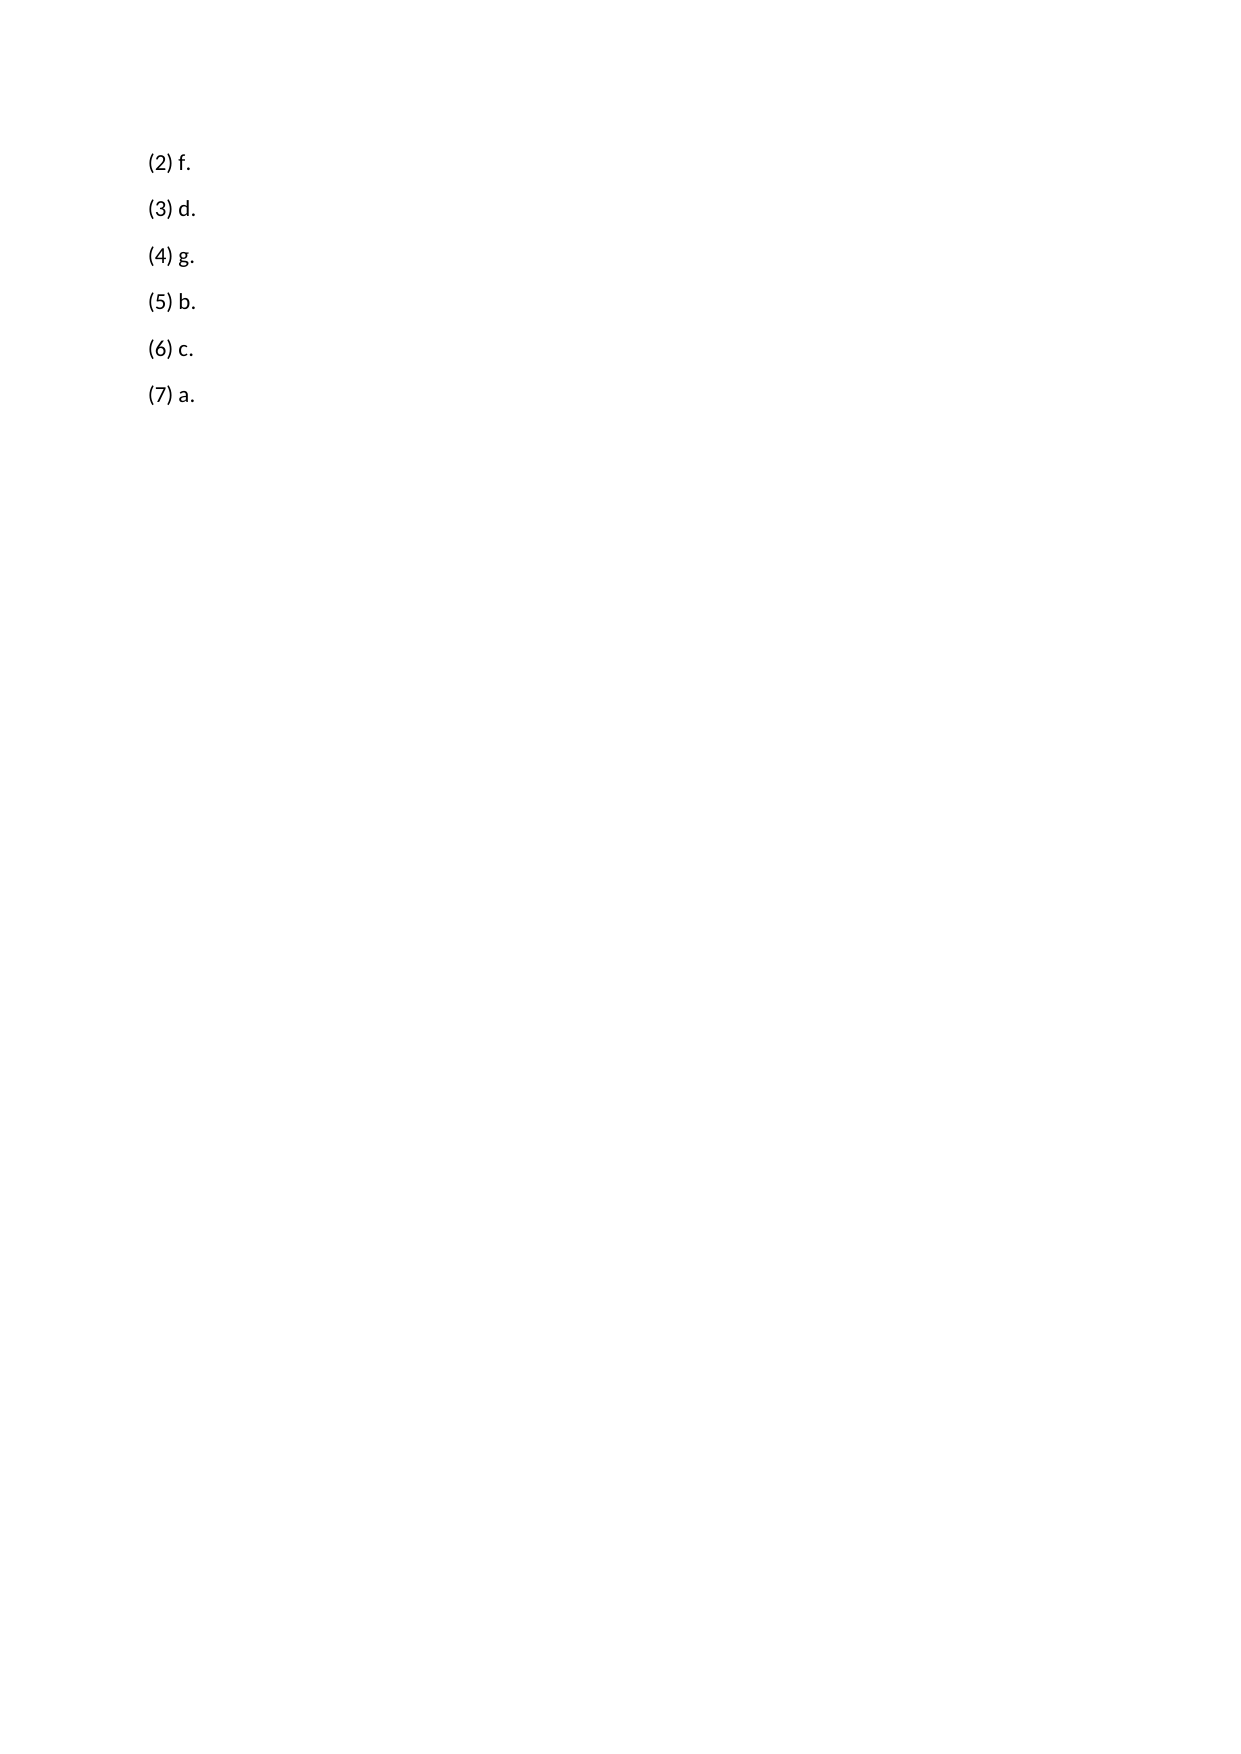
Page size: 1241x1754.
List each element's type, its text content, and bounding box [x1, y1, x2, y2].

text (7) a. [148, 380, 1093, 408]
text (3) d. [148, 194, 1093, 222]
text (4) g. [148, 241, 1093, 269]
text (6) c. [148, 334, 1093, 362]
text (2) f. [148, 148, 1093, 176]
text (5) b. [148, 287, 1093, 315]
